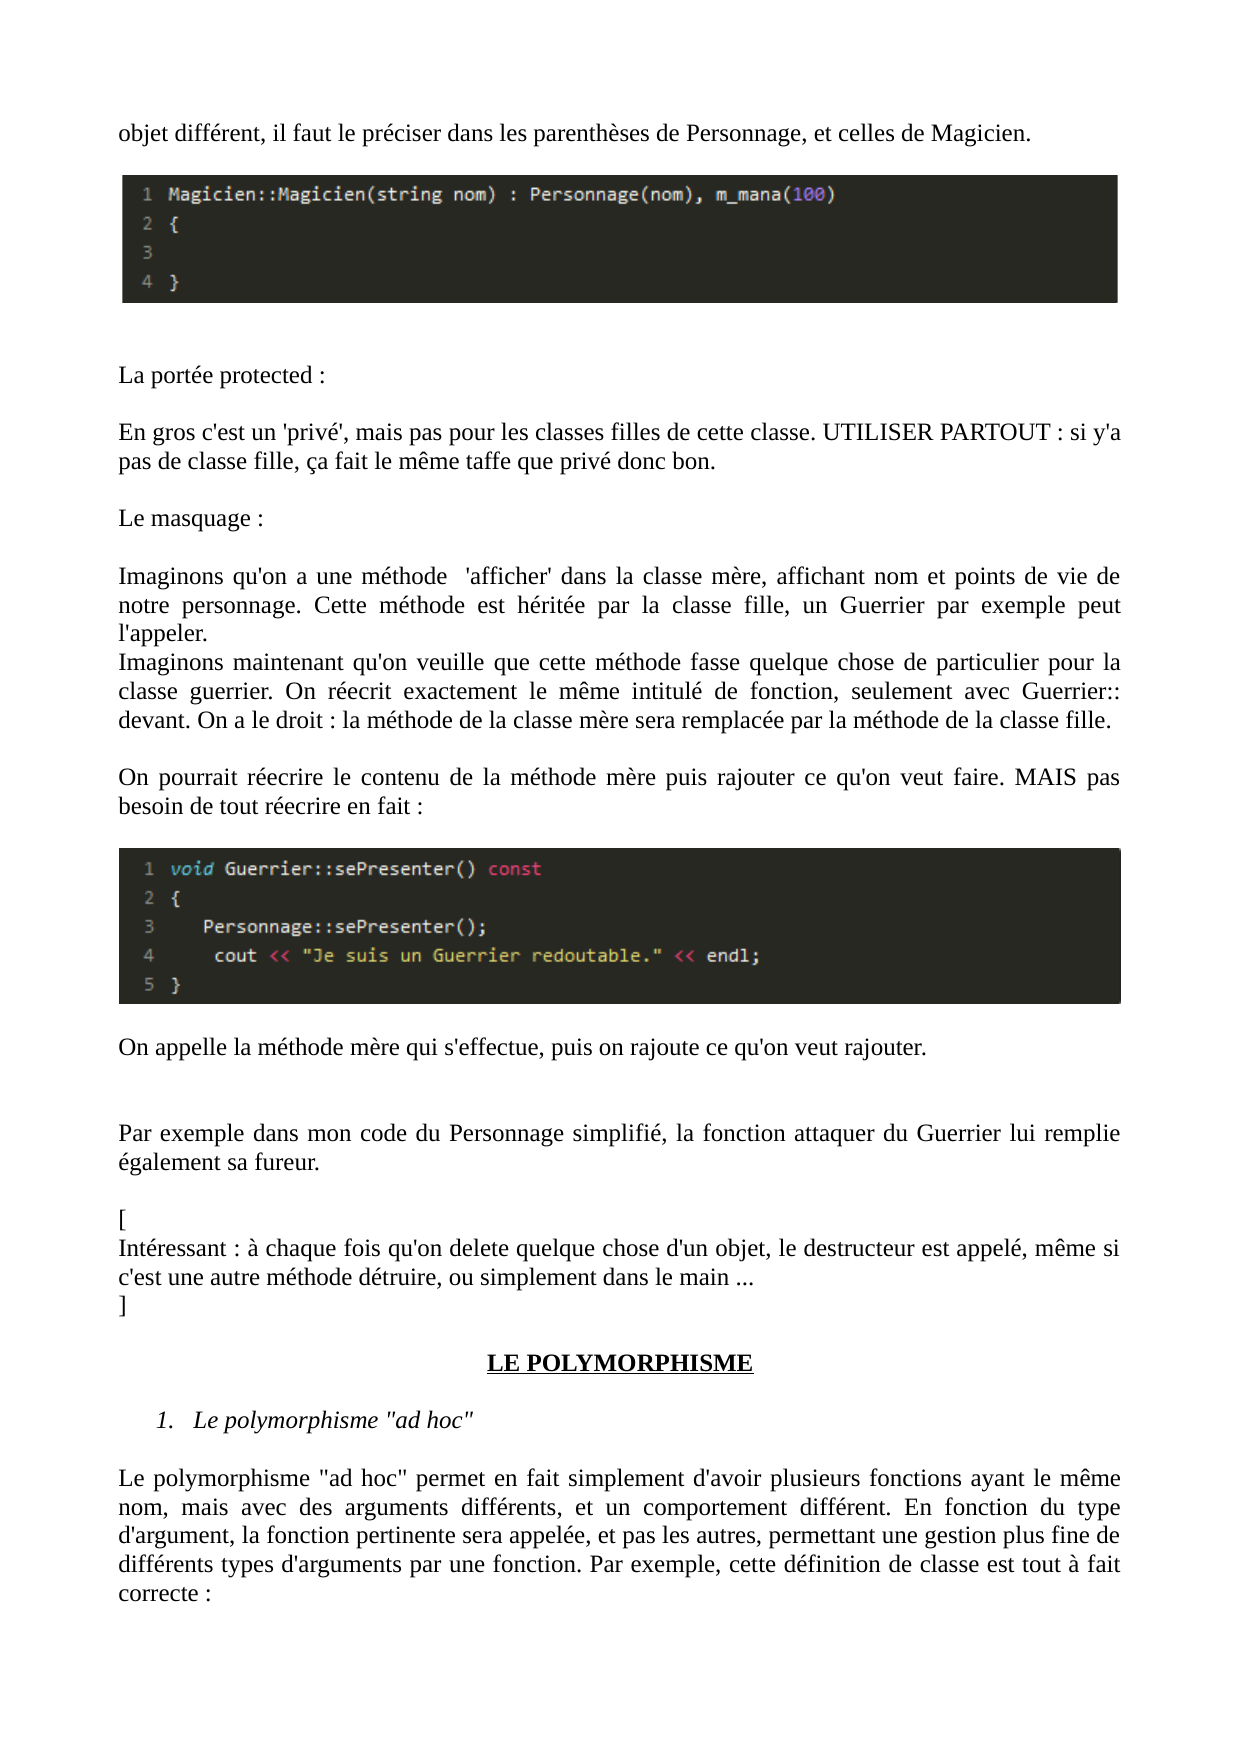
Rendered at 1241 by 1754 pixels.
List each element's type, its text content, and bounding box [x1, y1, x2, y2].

text [ [118, 1204, 1122, 1233]
list Le polymorphisme "ad hoc" [156, 1406, 1122, 1434]
text Imaginons qu'on a une méthode 'afficher' dans la classe mère, affichant nom et points de vie de notre personnage. Cette méthode est héritée par la classe fille, un Guerrier par exemple peut l'appeler. [118, 561, 1122, 647]
text objet différent, il faut le préciser dans les parenthèses de Personnage, et celles de Magicien. [118, 118, 1122, 147]
text La portée protected : [118, 360, 1122, 388]
text On pourrait réecrire le contenu de la méthode mère puis rajouter ce qu'on veut faire. MAIS pas besoin de tout réecrire en fait : [118, 762, 1122, 820]
text LE POLYMORPHISME [118, 1348, 1122, 1377]
text Imaginons maintenant qu'on veuille que cette méthode fasse quelque chose de particulier pour la classe guerrier. On réecrit exactement le même intitulé de fonction, seulement avec Guerrier:: devant. On a le droit : la méthode de la classe mère sera remplacée par la méthode de la classe fille. [118, 647, 1122, 733]
text Le polymorphisme "ad hoc" permet en fait simplement d'avoir plusieurs fonctions ayant le même nom, mais avec des arguments différents, et un comportement différent. En fonction du type d'argument, la fonction pertinente sera appelée, et pas les autres, permettant une gestion plus fine de différents types d'arguments par une fonction. Par exemple, cette définition de classe est tout à fait correcte : [118, 1463, 1122, 1607]
text Par exemple dans mon code du Personnage simplifié, la fonction attaquer du Guerrier lui remplie également sa fureur. [118, 1118, 1122, 1176]
text Intéressant : à chaque fois qu'on delete quelque chose d'un objet, le destructeur est appelé, même si c'est une autre méthode détruire, ou simplement dans le main ... [118, 1233, 1122, 1291]
text On appelle la méthode mère qui s'effectue, puis on rajoute ce qu'on veut rajouter. [118, 1032, 1122, 1061]
text ] [118, 1291, 1122, 1319]
text Le masquage : [118, 503, 1122, 532]
text En gros c'est un 'privé', mais pas pour les classes filles de cette classe. UTILISER PARTOUT : si y'a pas de classe fille, ça fait le même taffe que privé donc bon. [118, 417, 1122, 475]
